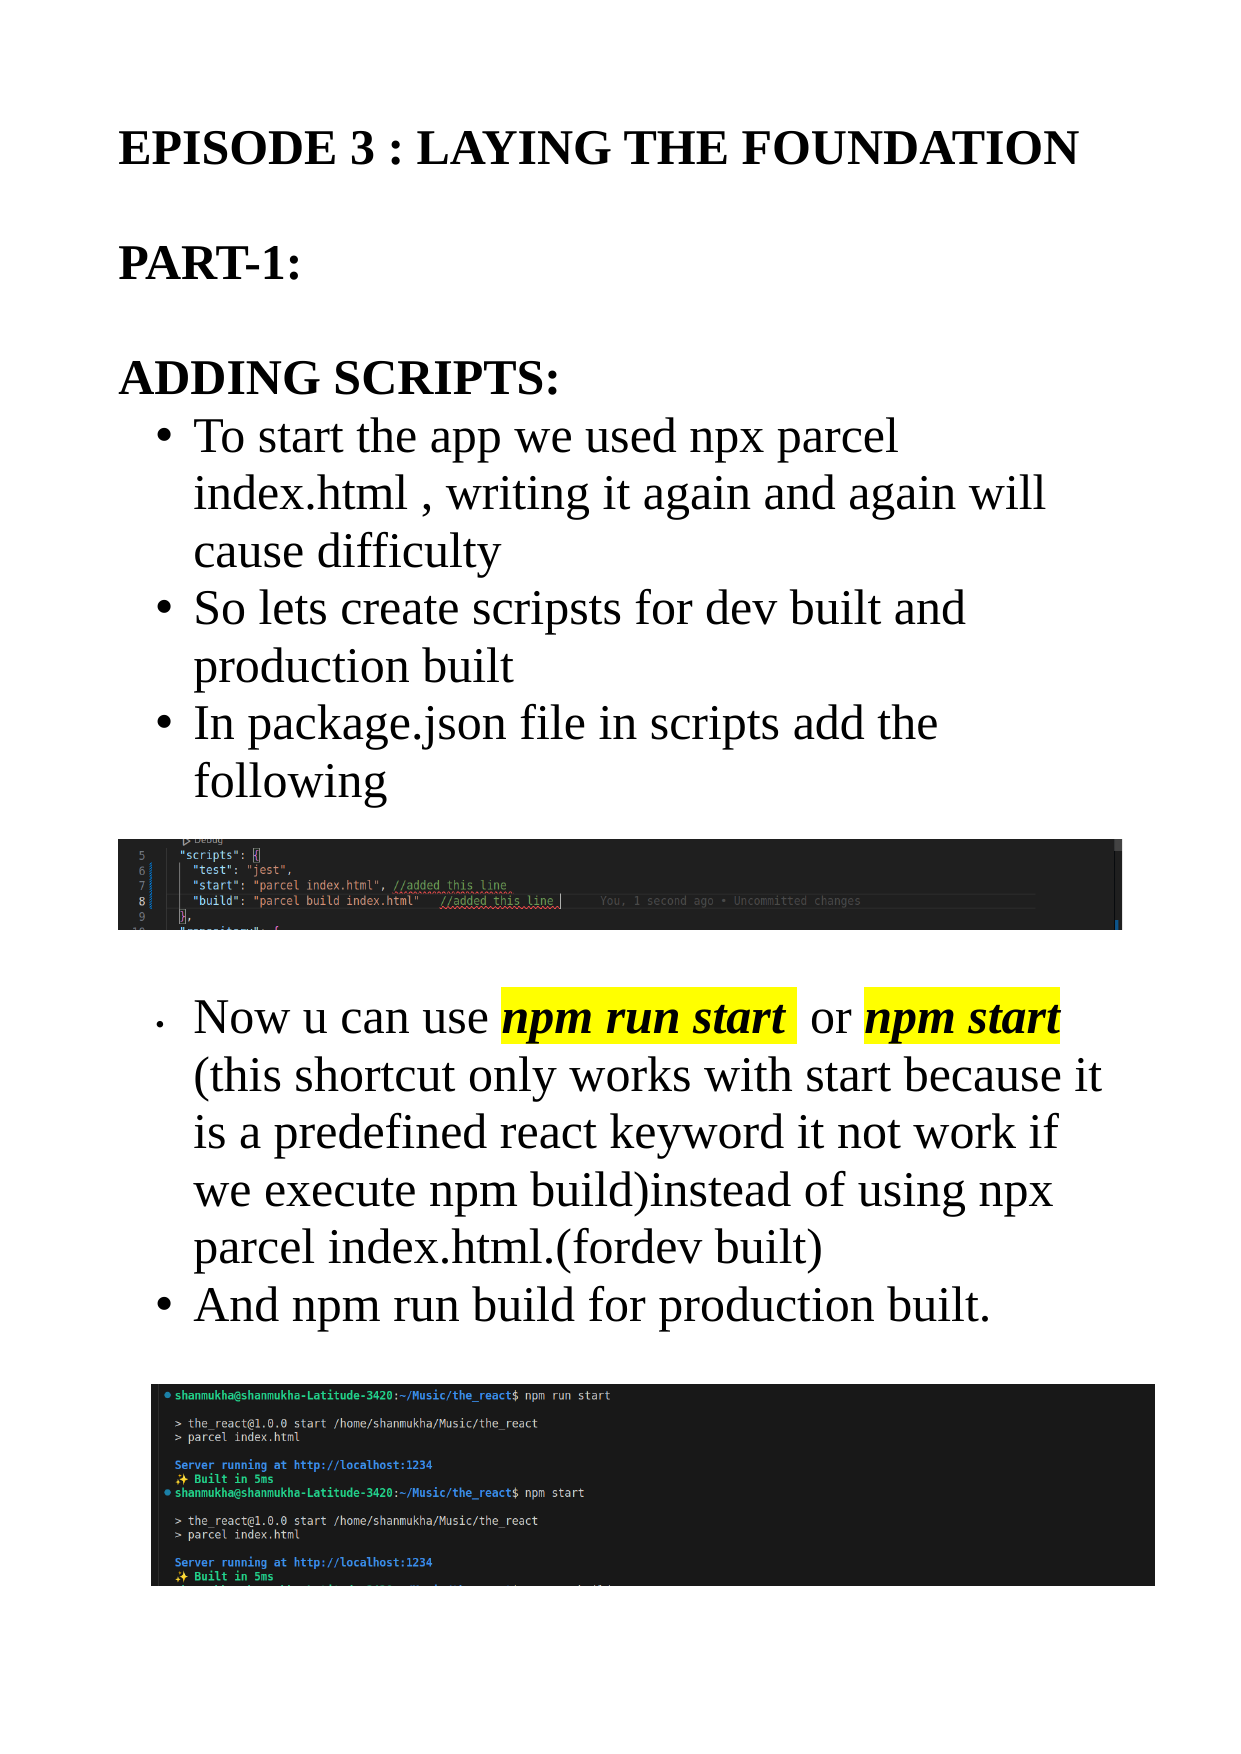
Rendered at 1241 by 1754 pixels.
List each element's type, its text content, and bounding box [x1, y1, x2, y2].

list To start the app we used npx parcel index.html , writing it again and again will cause difficulty [156, 406, 1122, 578]
text ADDING SCRIPTS: [118, 348, 1122, 406]
list Now u can use npm run start or npm start (this shortcut only works with start because it is a predefined react keyword it not work if we execute npm build)instead of using npx parcel index.html.(fordev built) [156, 987, 1122, 1274]
list And npm run build for production built. [156, 1274, 1122, 1332]
list So lets create scripsts for dev built and production built [156, 578, 1122, 693]
text EPISODE 3 : LAYING THE FOUNDATION [118, 118, 1122, 176]
picture [118, 839, 1123, 930]
text PART-1: [118, 233, 1122, 291]
list In package.json file in scripts add the following [156, 693, 1122, 808]
picture [151, 1384, 1155, 1586]
